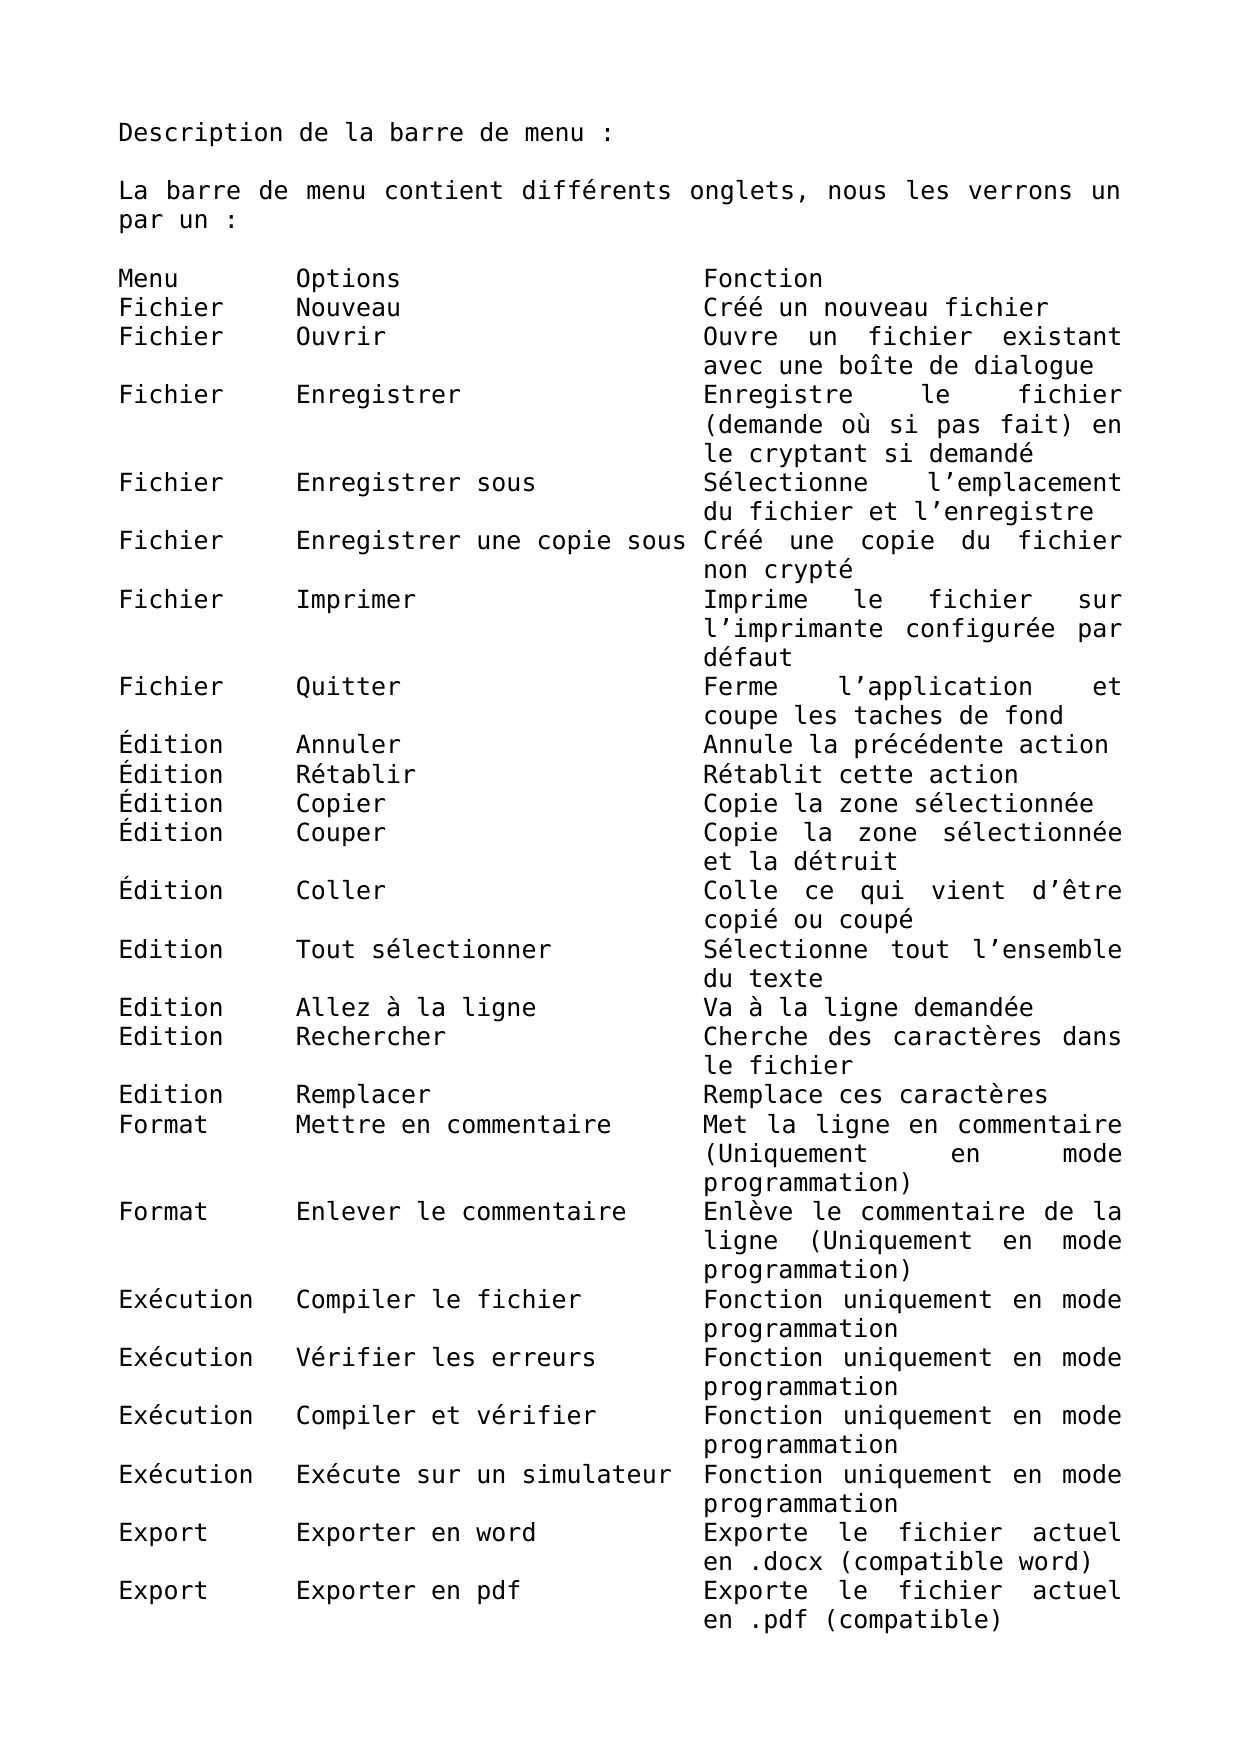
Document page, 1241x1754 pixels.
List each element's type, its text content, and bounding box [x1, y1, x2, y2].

table_header Menu [118, 264, 296, 293]
table_header Options [296, 264, 703, 293]
table_cell Exécution [118, 1343, 296, 1401]
table_cell Rechercher [296, 1022, 703, 1081]
table_cell Exécution [118, 1401, 296, 1460]
table_cell Mettre en commentaire [296, 1110, 703, 1197]
table_cell Ouvrir [296, 322, 703, 381]
table_cell Annuler [296, 731, 703, 760]
table_cell Colle ce qui vient d’être copié ou coupé [703, 876, 1123, 935]
table_cell Export [118, 1518, 296, 1576]
table_cell Enlève le commentaire de la ligne (Uniquement en mode programmation) [703, 1197, 1123, 1285]
table_cell Fonction uniquement en mode programmation [703, 1285, 1123, 1343]
table_cell Imprimer [296, 585, 703, 672]
table_cell Exporte le fichier actuel en .pdf (compatible) [703, 1576, 1123, 1635]
table_cell Fonction uniquement en mode programmation [703, 1460, 1123, 1518]
table_cell Ouvre un fichier existant avec une boîte de dialogue [703, 322, 1123, 381]
table_cell Coller [296, 876, 703, 935]
table_cell Créé un nouveau fichier [703, 293, 1123, 322]
table_cell Fichier [118, 381, 296, 468]
table_cell Exporter en pdf [296, 1576, 703, 1635]
table_cell Sélectionne l’emplacement du fichier et l’enregistre [703, 468, 1123, 526]
table_cell Edition [118, 935, 296, 993]
table_cell Rétablir [296, 760, 703, 789]
table_cell Créé une copie du fichier non crypté [703, 526, 1123, 585]
table_cell Format [118, 1110, 296, 1197]
table_cell Rétablit cette action [703, 760, 1123, 789]
text Description de la barre de menu : [118, 118, 1122, 147]
table_cell Cherche des caractères dans le fichier [703, 1022, 1123, 1081]
table_cell Exporter en word [296, 1518, 703, 1576]
table_cell Compiler le fichier [296, 1285, 703, 1343]
table_cell Copie la zone sélectionnée [703, 789, 1123, 818]
table_cell Tout sélectionner [296, 935, 703, 993]
table_cell Édition [118, 818, 296, 876]
table_cell Edition [118, 1022, 296, 1081]
table_cell Remplace ces caractères [703, 1081, 1123, 1110]
table_cell Met la ligne en commentaire (Uniquement en mode programmation) [703, 1110, 1123, 1197]
table_cell Édition [118, 876, 296, 935]
table_cell Fonction uniquement en mode programmation [703, 1343, 1123, 1401]
table_cell Export [118, 1576, 296, 1635]
table_cell Edition [118, 993, 296, 1022]
table_cell Fonction uniquement en mode programmation [703, 1401, 1123, 1460]
table_cell Copier [296, 789, 703, 818]
table_cell Format [118, 1197, 296, 1285]
table_cell Fichier [118, 293, 296, 322]
text La barre de menu contient différents onglets, nous les verrons un par un : [118, 176, 1122, 235]
table_cell Annule la précédente action [703, 731, 1123, 760]
table_cell Nouveau [296, 293, 703, 322]
table_cell Enregistre le fichier (demande où si pas fait) en le cryptant si demandé [703, 381, 1123, 468]
table_cell Remplacer [296, 1081, 703, 1110]
table_cell Fichier [118, 526, 296, 585]
table_cell Ferme l’application et coupe les taches de fond [703, 672, 1123, 731]
table_cell Édition [118, 789, 296, 818]
table_cell Fichier [118, 322, 296, 381]
table_cell Va à la ligne demandée [703, 993, 1123, 1022]
table_cell Copie la zone sélectionnée et la détruit [703, 818, 1123, 876]
table_cell Exécution [118, 1460, 296, 1518]
table_cell Enregistrer [296, 381, 703, 468]
table_cell Enlever le commentaire [296, 1197, 703, 1285]
table_cell Vérifier les erreurs [296, 1343, 703, 1401]
table_cell Enregistrer sous [296, 468, 703, 526]
table_cell Imprime le fichier sur l’imprimante configurée par défaut [703, 585, 1123, 672]
table_cell Exécute sur un simulateur [296, 1460, 703, 1518]
table_cell Édition [118, 731, 296, 760]
table_cell Exécution [118, 1285, 296, 1343]
table_cell Couper [296, 818, 703, 876]
table_cell Fichier [118, 585, 296, 672]
table_cell Compiler et vérifier [296, 1401, 703, 1460]
table_cell Fichier [118, 468, 296, 526]
table_cell Edition [118, 1081, 296, 1110]
table_cell Édition [118, 760, 296, 789]
table_cell Exporte le fichier actuel en .docx (compatible word) [703, 1518, 1123, 1576]
table_cell Fichier [118, 672, 296, 731]
table_cell Sélectionne tout l’ensemble du texte [703, 935, 1123, 993]
table_cell Allez à la ligne [296, 993, 703, 1022]
table_cell Quitter [296, 672, 703, 731]
table_header Fonction [703, 264, 1123, 293]
table_cell Enregistrer une copie sous [296, 526, 703, 585]
